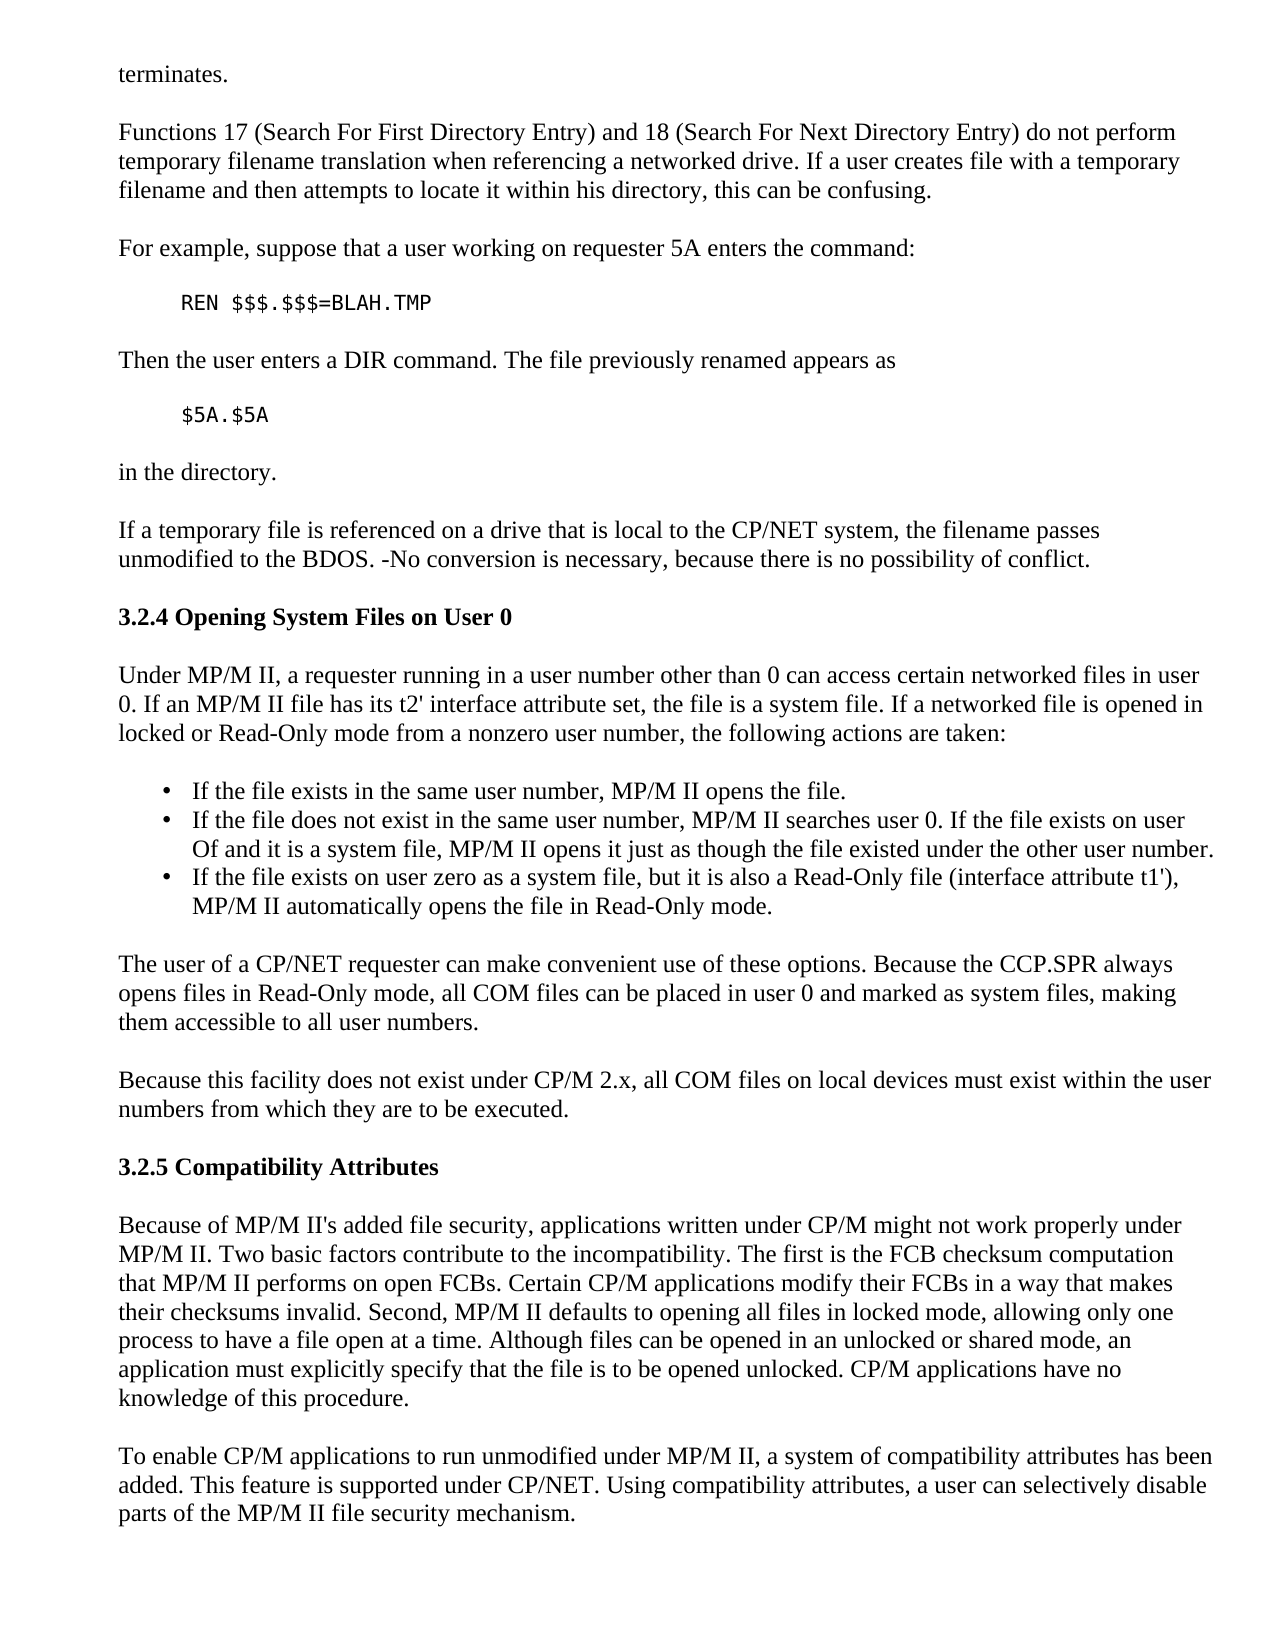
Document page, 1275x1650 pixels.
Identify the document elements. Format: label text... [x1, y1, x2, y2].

text $5A.$5A [118, 403, 1216, 427]
text terminates. [118, 59, 1216, 88]
text 3.2.4 Opening System Files on User 0 [118, 602, 1216, 631]
text Because this facility does not exist under CP/M 2.x, all COM files on local devices must exist within the user numbers from which they are to be executed. [118, 1065, 1216, 1123]
text Under MP/M II, a requester running in a user number other than 0 can access certain networked files in user 0. If an MP/M II file has its t2' interface attribute set, the file is a system file. If a networked file is opened in locked or Read-Only mode from a nonzero user number, the following actions are taken: [118, 660, 1216, 747]
text Because of MP/M II's added file security, applications written under CP/M might not work properly under MP/M II. Two basic factors contribute to the incompatibility. The first is the FCB checksum computation that MP/M II performs on open FCBs. Certain CP/M applications modify their FCBs in a way that makes their checksums invalid. Second, MP/M II defaults to opening all files in locked mode, allowing only one process to have a file open at a time. Although files can be opened in an unlocked or shared mode, an application must explicitly specify that the file is to be opened unlocked. CP/M applications have no knowledge of this procedure. [118, 1210, 1216, 1412]
text Then the user enters a DIR command. The file previously renamed appears as [118, 345, 1216, 374]
list If the file does not exist in the same user number, MP/M II searches user 0. If the file exists on user Of and it is a system file, MP/M II opens it just as though the file existed under the other user number. [162, 805, 1216, 862]
list If the file exists in the same user number, MP/M II opens the file. [162, 776, 1216, 805]
text Functions 17 (Search For First Directory Entry) and 18 (Search For Next Directory Entry) do not perform temporary filename translation when referencing a networked drive. If a user creates file with a temporary filename and then attempts to locate it within his directory, this can be confusing. [118, 117, 1216, 203]
text If a temporary file is referenced on a drive that is local to the CP/NET system, the filename passes unmodified to the BDOS. -No conversion is necessary, because there is no possibility of conflict. [118, 515, 1216, 573]
text The user of a CP/NET requester can make convenient use of these options. Because the CCP.SPR always opens files in Read-Only mode, all COM files can be placed in user 0 and marked as system files, making them accessible to all user numbers. [118, 949, 1216, 1036]
text 3.2.5 Compatibility Attributes [118, 1152, 1216, 1181]
text For example, suppose that a user working on requester 5A enters the command: [118, 233, 1216, 262]
list If the file exists on user zero as a system file, but it is also a Read-Only file (interface attribute t1'), MP/M II automatically opens the file in Read-Only mode. [162, 862, 1216, 920]
text To enable CP/M applications to run unmodified under MP/M II, a system of compatibility attributes has been added. This feature is supported under CP/NET. Using compatibility attributes, a user can selectively disable parts of the MP/M II file security mechanism. [118, 1441, 1216, 1527]
text REN $$$.$$$=BLAH.TMP [118, 291, 1216, 316]
text in the directory. [118, 457, 1216, 486]
